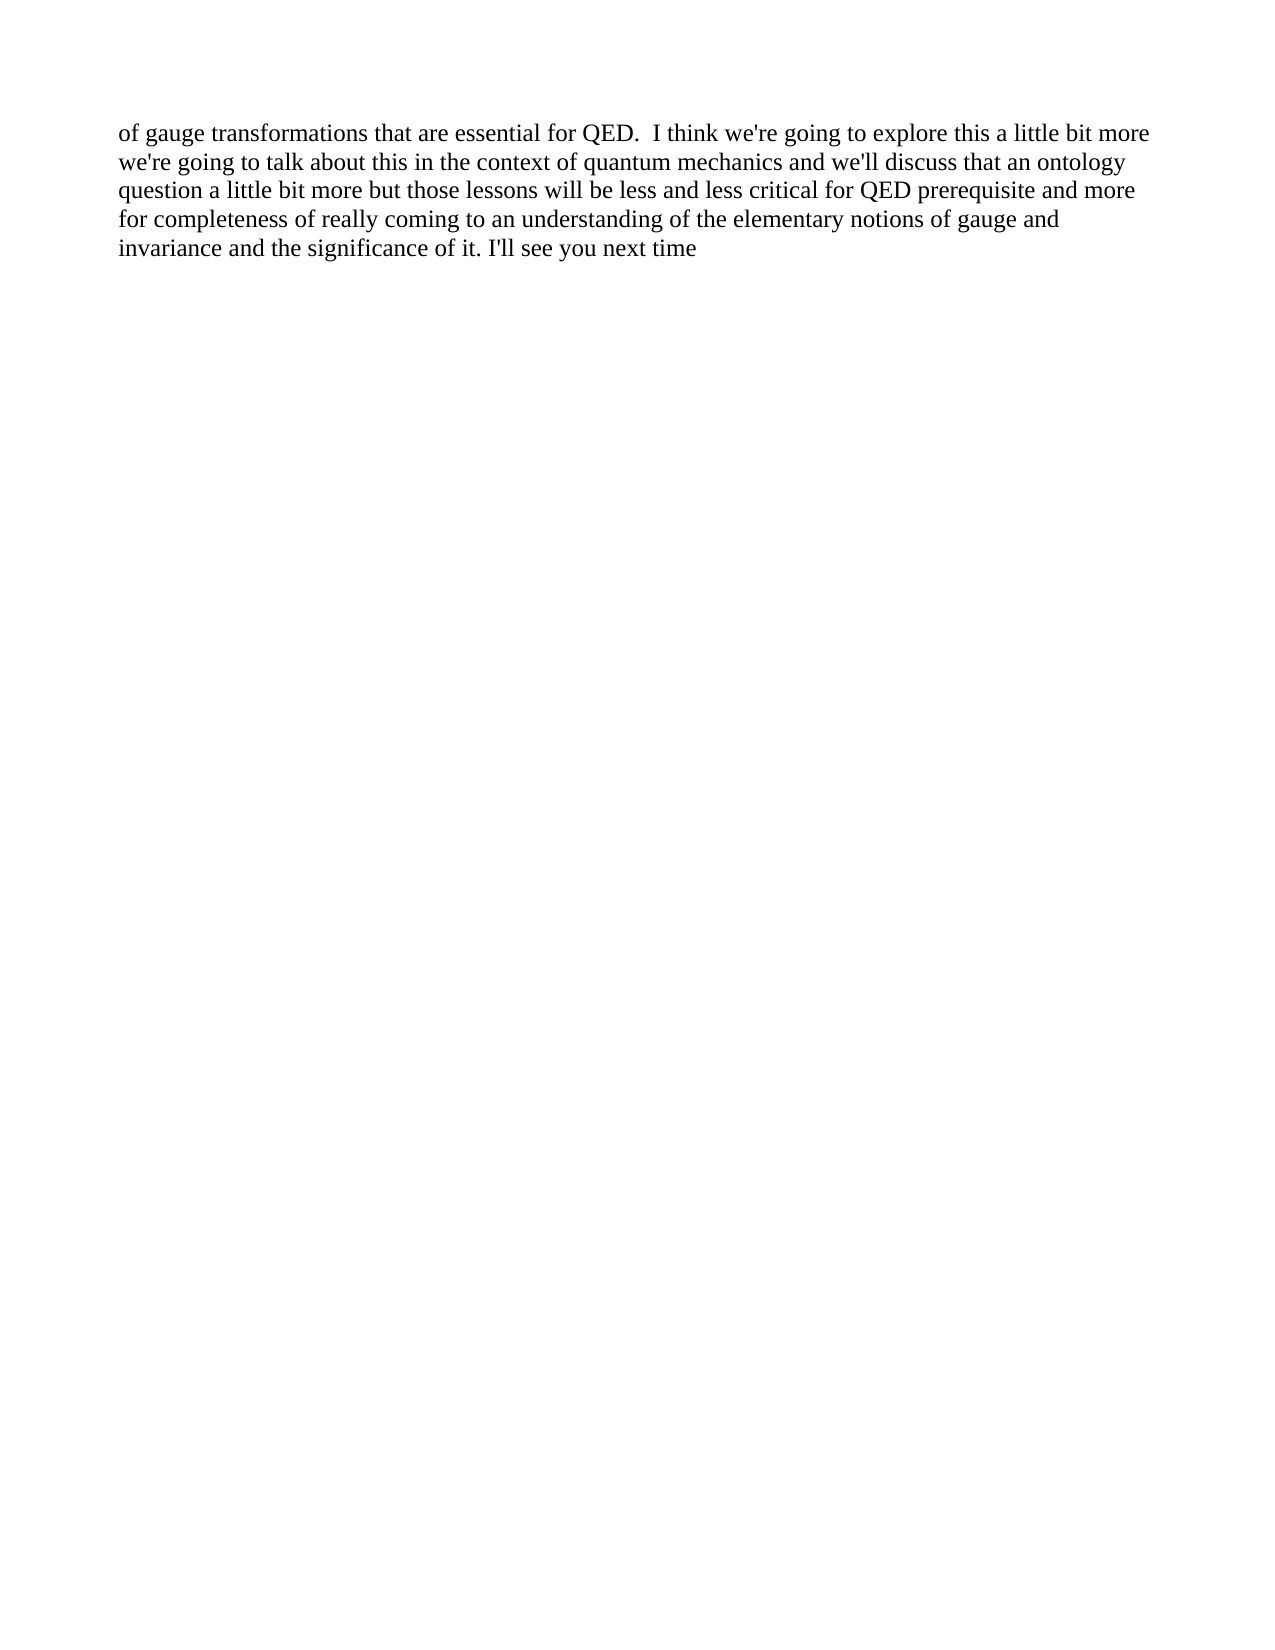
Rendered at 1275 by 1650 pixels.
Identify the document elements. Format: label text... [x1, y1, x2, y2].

text of gauge transformations that are essential for QED. I think we're going to explore this a little bit more we're going to talk about this in the context of quantum mechanics and we'll discuss that an ontology question a little bit more but those lessons will be less and less critical for QED prerequisite and more for completeness of really coming to an understanding of the elementary notions of gauge and invariance and the significance of it. I'll see you next time [118, 118, 1157, 262]
